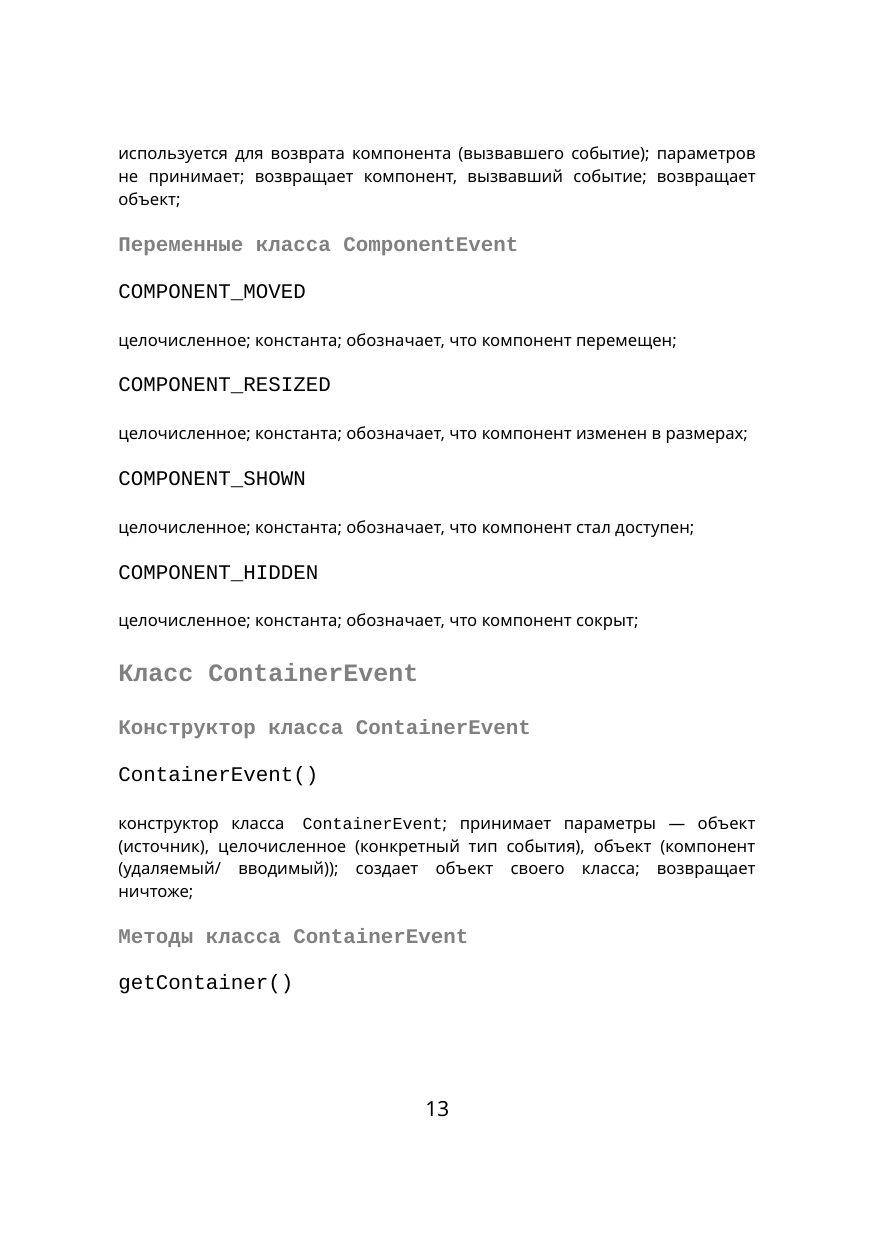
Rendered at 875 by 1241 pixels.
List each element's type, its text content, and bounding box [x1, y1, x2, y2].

text целочисленное; константа; обозначает, что компонент перемещен; [118, 328, 756, 351]
text целочисленное; константа; обозначает, что компонент сокрыт; [118, 609, 756, 632]
text Конструктор класса ContainerEvent [118, 717, 756, 740]
text целочисленное; константа; обозначает, что компонент стал доступен; [118, 515, 756, 538]
text целочисленное; константа; обозначает, что компонент изменен в размерах; [118, 422, 756, 444]
text Класс ContainerEvent [118, 660, 756, 688]
text ContainerEvent() [118, 764, 756, 788]
text COMPONENT_RESIZED [118, 374, 756, 398]
text COMPONENT_HIDDEN [118, 562, 756, 585]
text COMPONENT_MOVED [118, 281, 756, 304]
text Методы класса ContainerEvent [118, 926, 756, 949]
text конструктор класса ContainerEvent; принимает параметры — объект (источник), целочисленное (конкретный тип события), объект (компонент (удаляемый/ вводимый)); создает объект своего класса; возвращает ничтоже; [118, 811, 756, 902]
text COMPONENT_SHOWN [118, 468, 756, 492]
text Переменные класса ComponentEvent [118, 233, 756, 257]
text используется для возврата компонента (вызвавшего событие); параметров не принимает; возвращает компонент, вызвавший событие; возвращает объект; [118, 142, 756, 210]
text getContainer() [118, 972, 756, 996]
